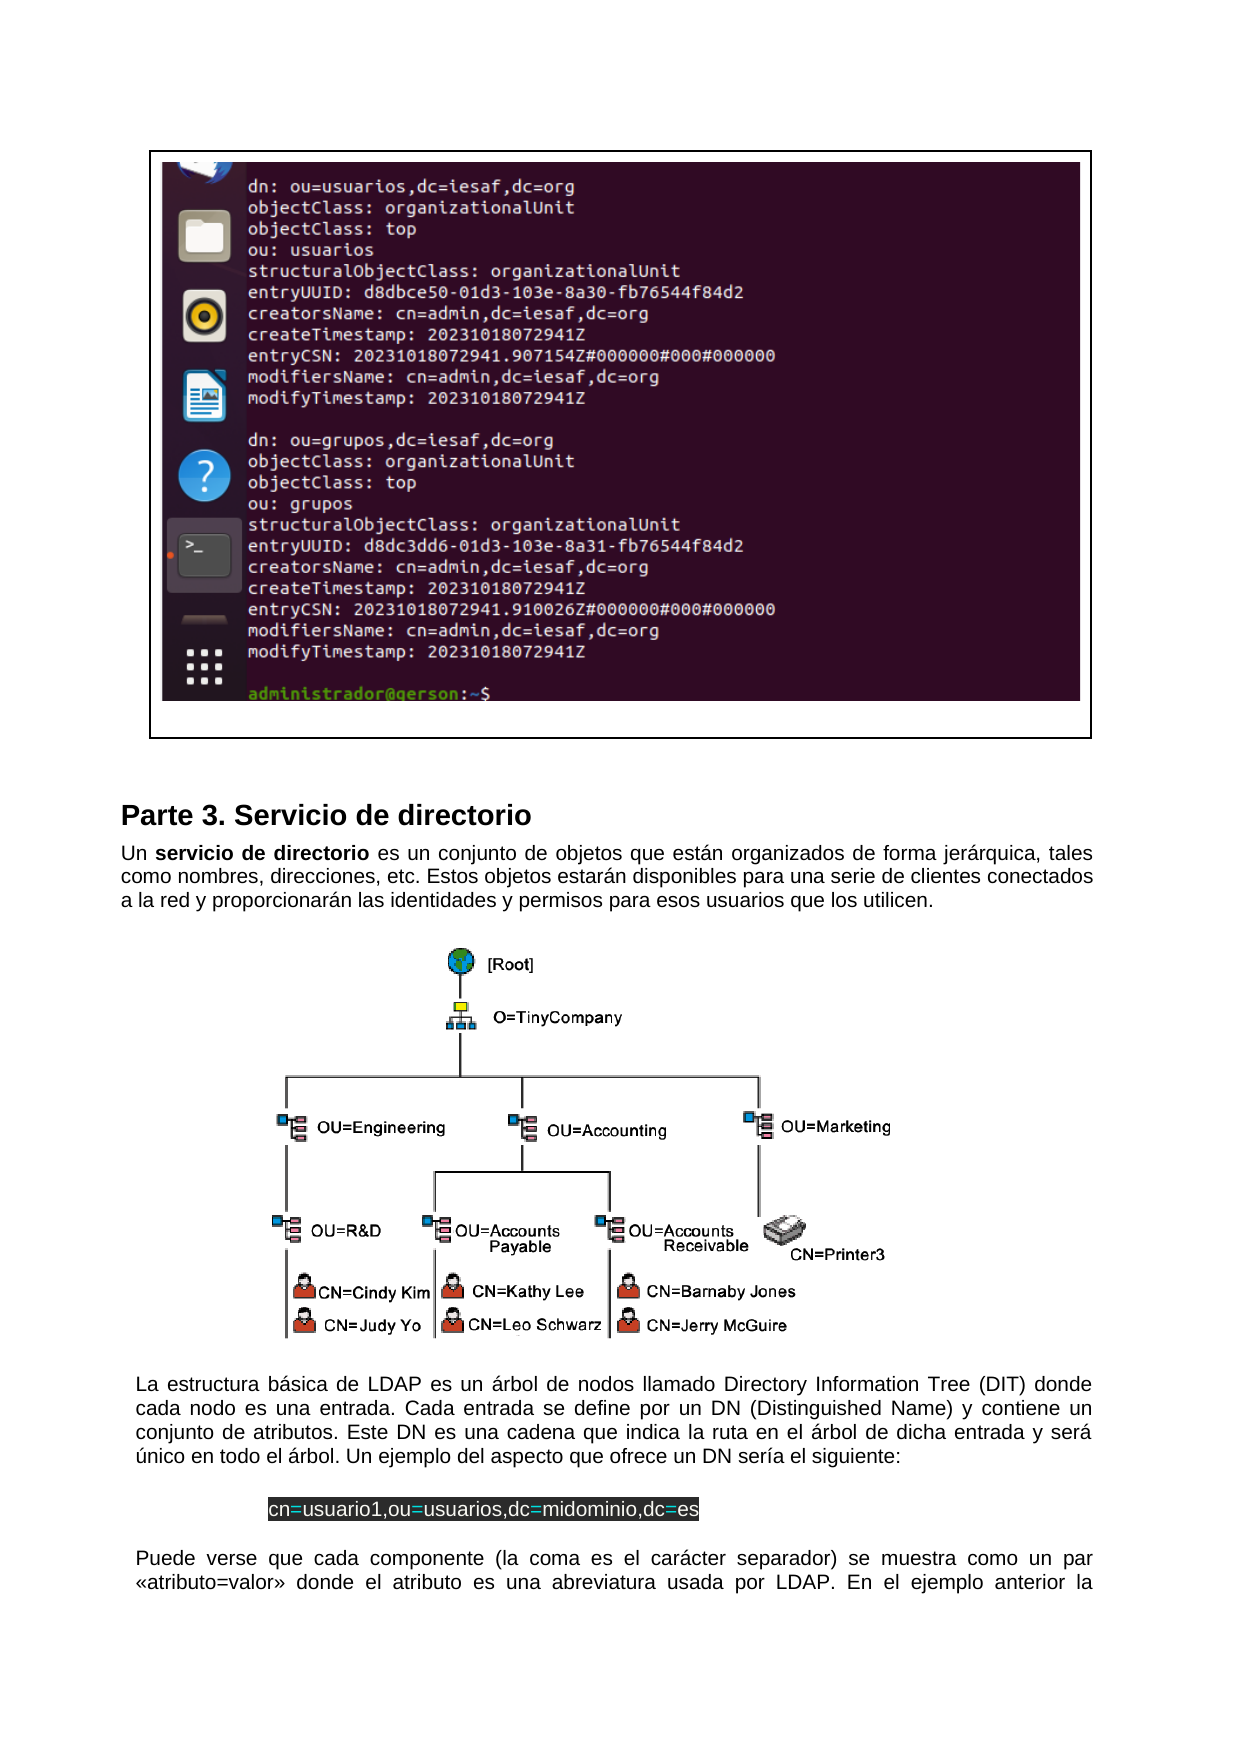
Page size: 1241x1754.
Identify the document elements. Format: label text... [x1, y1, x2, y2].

text Un servicio de directorio es un conjunto de objetos que están organizados de forma jerárquica, tales como nombres, direcciones, etc. Estos objetos estarán disponibles para una serie de clientes conectados a la red y proporcionarán las identidades y permisos para esos usuarios que los utilicen. [121, 840, 1094, 912]
table_header [151, 152, 1090, 737]
text Puede verse que cada componente (la coma es el carácter separador) se muestra como un par «atributo=valor» donde el atributo es una abreviatura usada por LDAP. En el ejemplo anterior la [135, 1546, 1094, 1593]
subtitle Parte 3. Servicio de directorio [121, 798, 1090, 832]
picture [268, 941, 894, 1343]
picture [160, 162, 1080, 701]
text La estructura básica de LDAP es un árbol de nodos llamado Directory Information Tree (DIT) donde cada nodo es una entrada. Cada entrada se define por un DN (Distinguished Name) y contiene un conjunto de atributos. Este DN es una cadena que indica la ruta en el árbol de dicha entrada y será único en todo el árbol. Un ejemplo del aspecto que ofrece un DN sería el siguiente: [135, 1372, 1094, 1468]
text cn=usuario1,ou=usuarios,dc=midominio,dc=es [268, 1497, 976, 1521]
